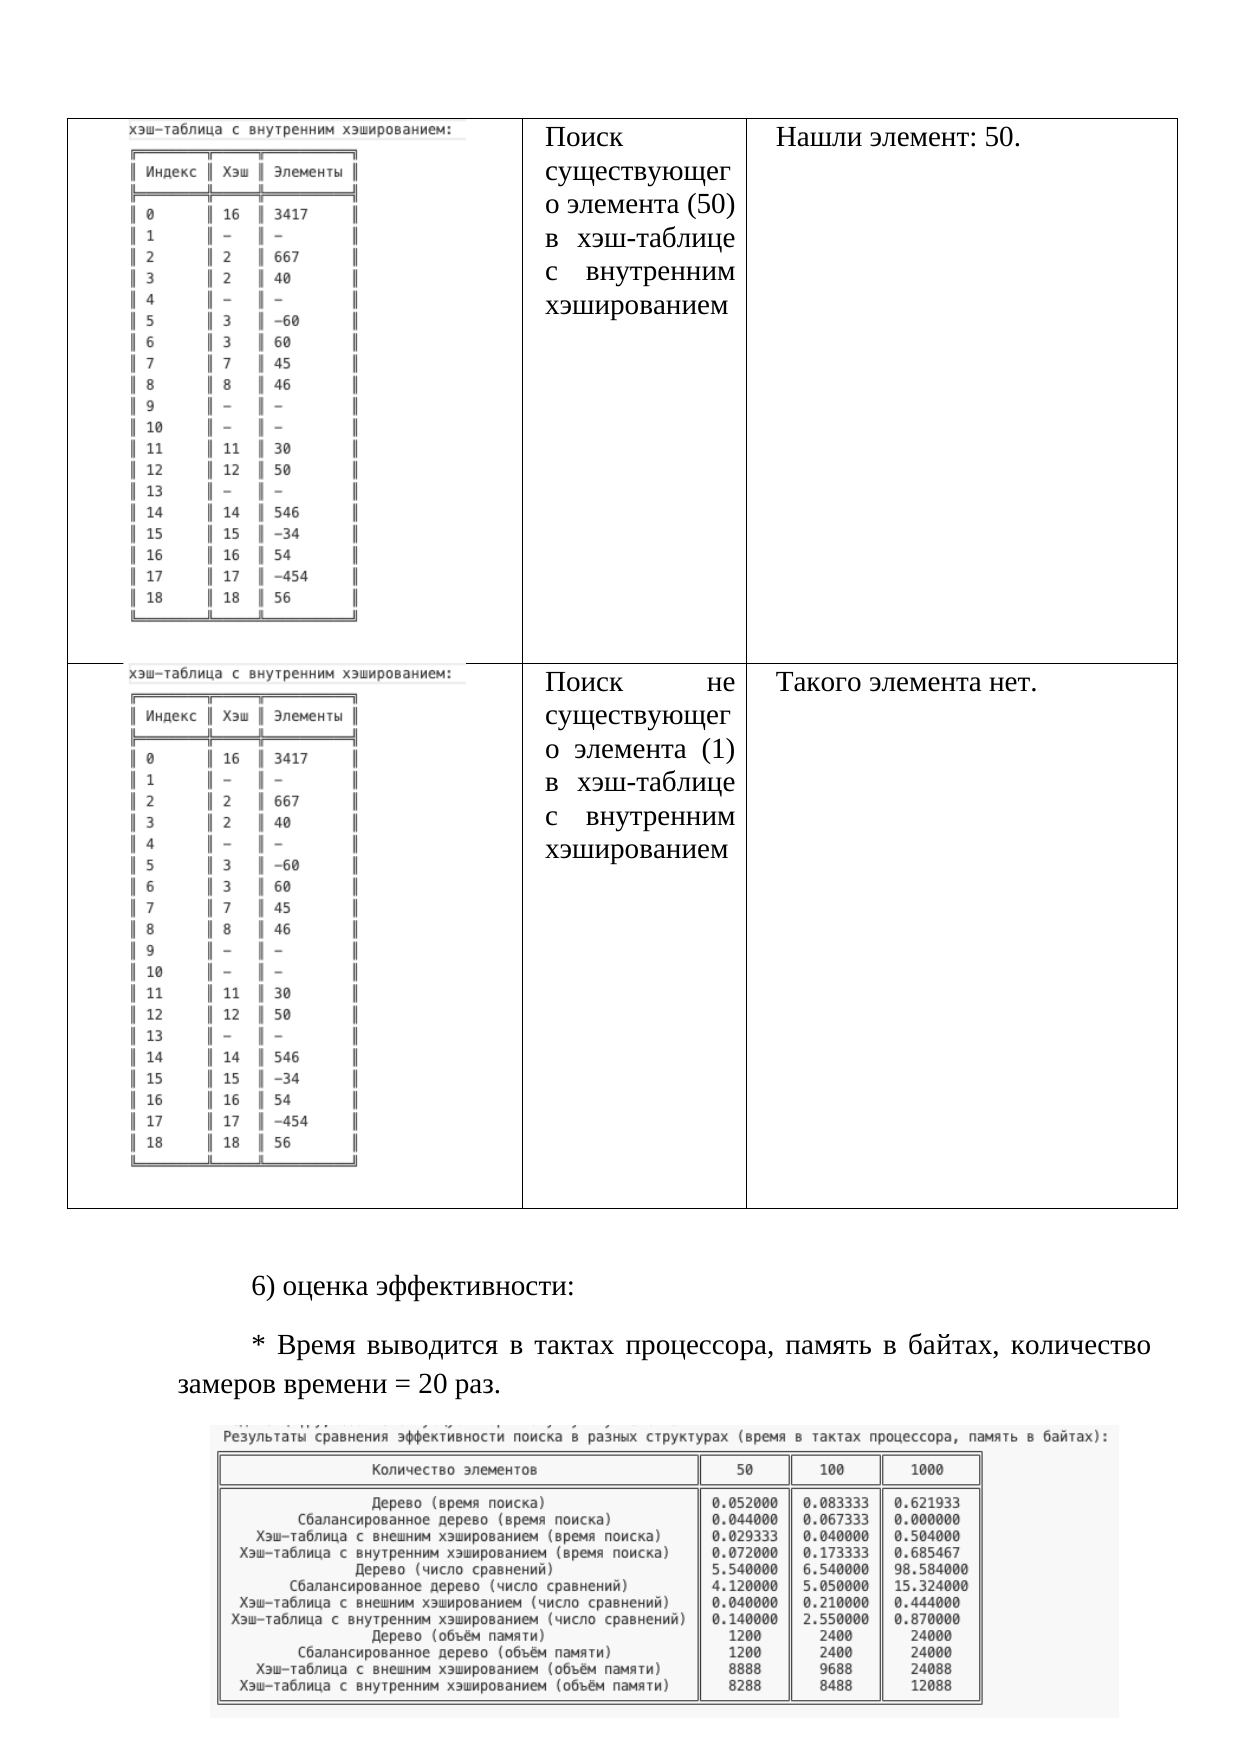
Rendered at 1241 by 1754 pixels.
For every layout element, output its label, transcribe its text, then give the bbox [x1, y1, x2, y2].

table_cell Такого элемента нет. [747, 664, 1177, 1208]
table_cell Поиск не существующего элемента (1) в хэш-таблице с внутренним хэшированием [523, 664, 746, 1208]
text 6) оценка эффективности: [177, 1268, 1152, 1302]
picture [123, 119, 466, 630]
table_cell Поиск существующего элемента (50) в хэш-таблице с внутренним хэшированием [523, 119, 746, 663]
text * Время выводится в тактах процессора, память в байтах, количество замеров времени = 20 раз. [177, 1327, 1152, 1399]
picture [123, 663, 466, 1175]
picture [209, 1425, 1120, 1718]
table_cell [68, 119, 522, 663]
table_cell [68, 664, 522, 1208]
table_cell Нашли элемент: 50. [747, 119, 1177, 663]
